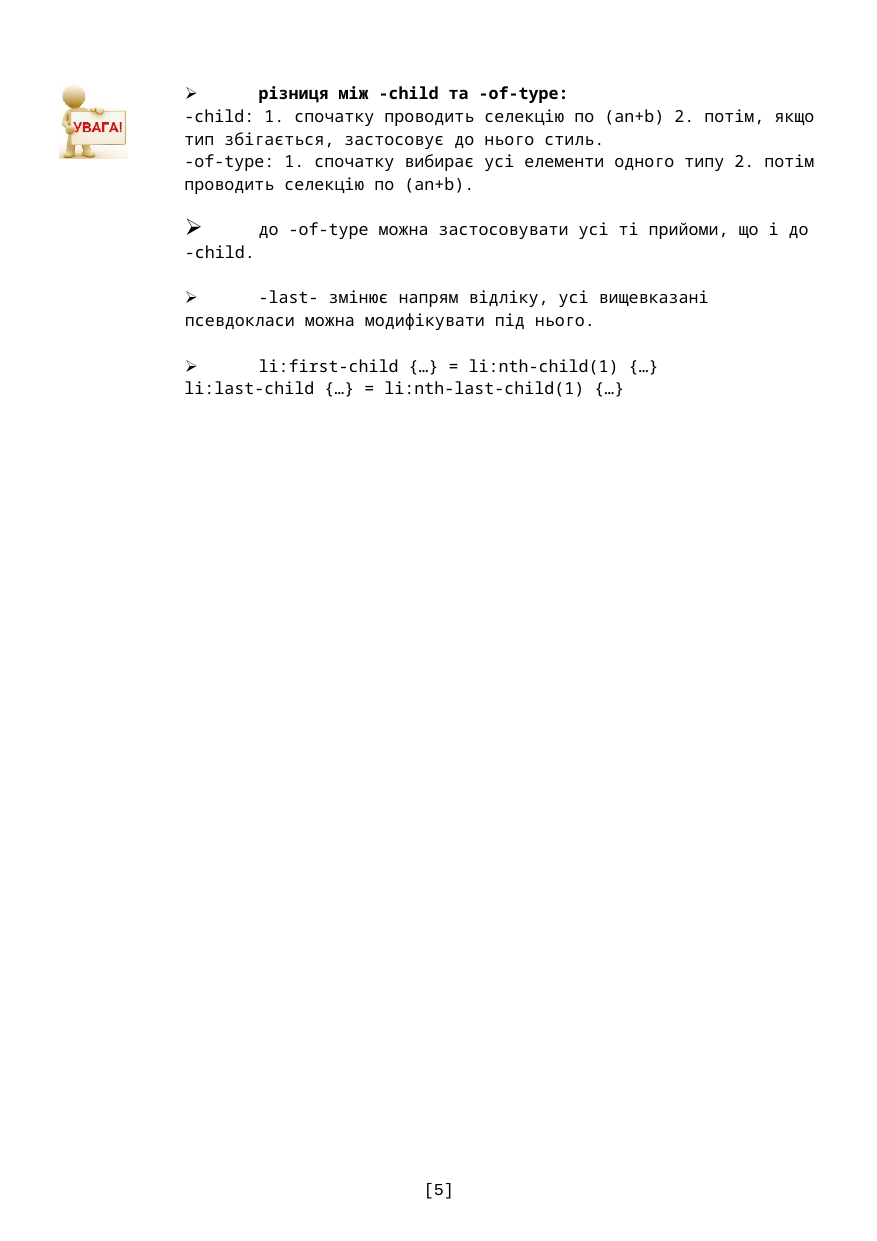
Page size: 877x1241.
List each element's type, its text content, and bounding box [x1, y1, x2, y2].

table_header [59, 82, 148, 400]
table_header різниця між -child та -of-type: -child: 1. спочатку проводить селекцію по (an+b) 2. потім, якщо тип збігається, застосовує до нього стиль. -of-type: 1. спочатку вибирає усі елементи одного типу 2. потім проводить селекцію по (an+b). до -of-type можна застосовувати усі ті прийоми, що і до -child. -last- змінює напрям відліку, усі вищевказані псевдокласи можна модифікувати під нього. li:first-child {…} = li:nth-child(1) {…} li:last-child {…} = li:nth-last-child(1) {…} [148, 82, 818, 400]
picture [59, 81, 128, 159]
